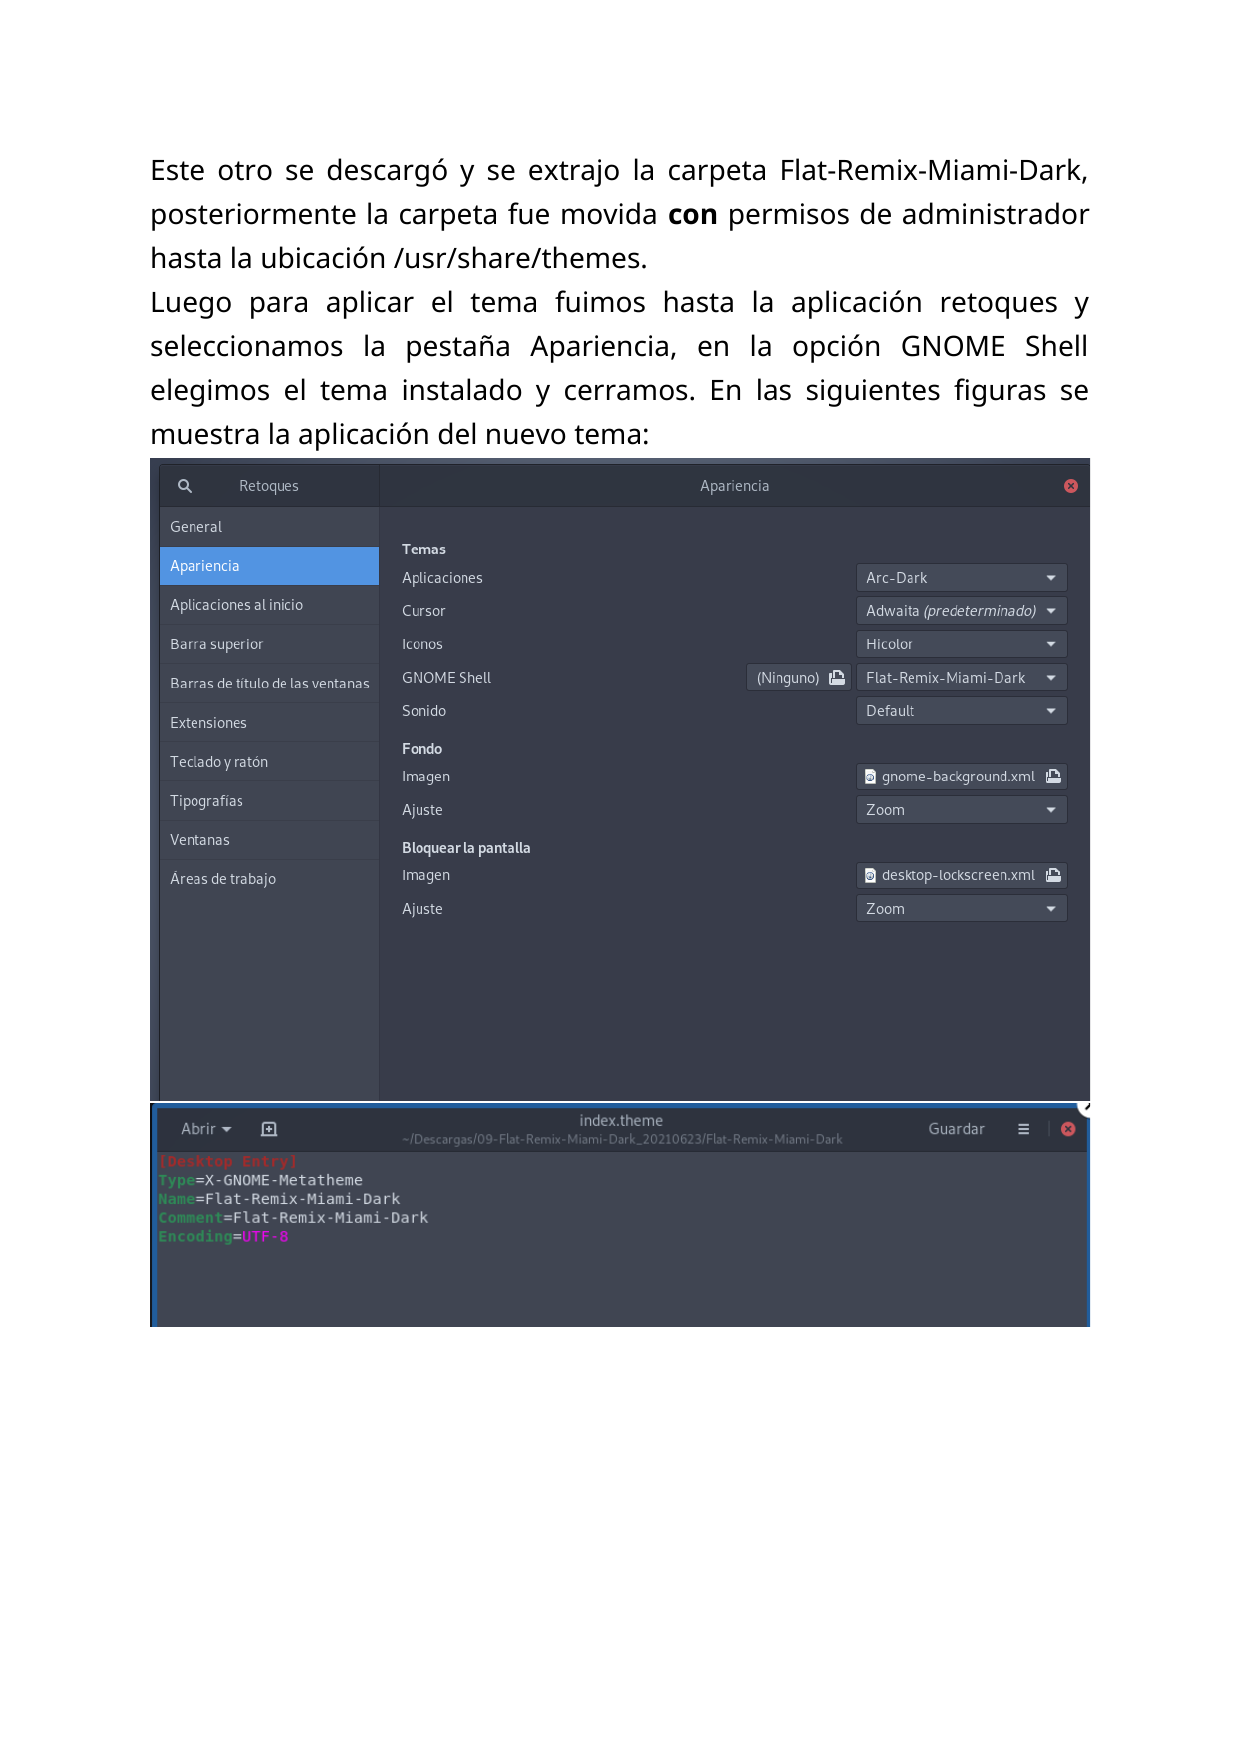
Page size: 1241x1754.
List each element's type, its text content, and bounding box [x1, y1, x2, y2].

text Luego para aplicar el tema fuimos hasta la aplicación retoques y seleccionamos la pestaña Apariencia, en la opción GNOME Shell elegimos el tema instalado y cerramos. En las siguientes figuras se muestra la aplicación del nuevo tema: [150, 282, 1090, 453]
picture [150, 458, 1091, 1101]
picture [150, 1103, 1091, 1327]
text Este otro se descargó y se extrajo la carpeta Flat-Remix-Miami-Dark, posteriormente la carpeta fue movida con permisos de administrador hasta la ubicación /usr/share/themes. [150, 150, 1090, 276]
